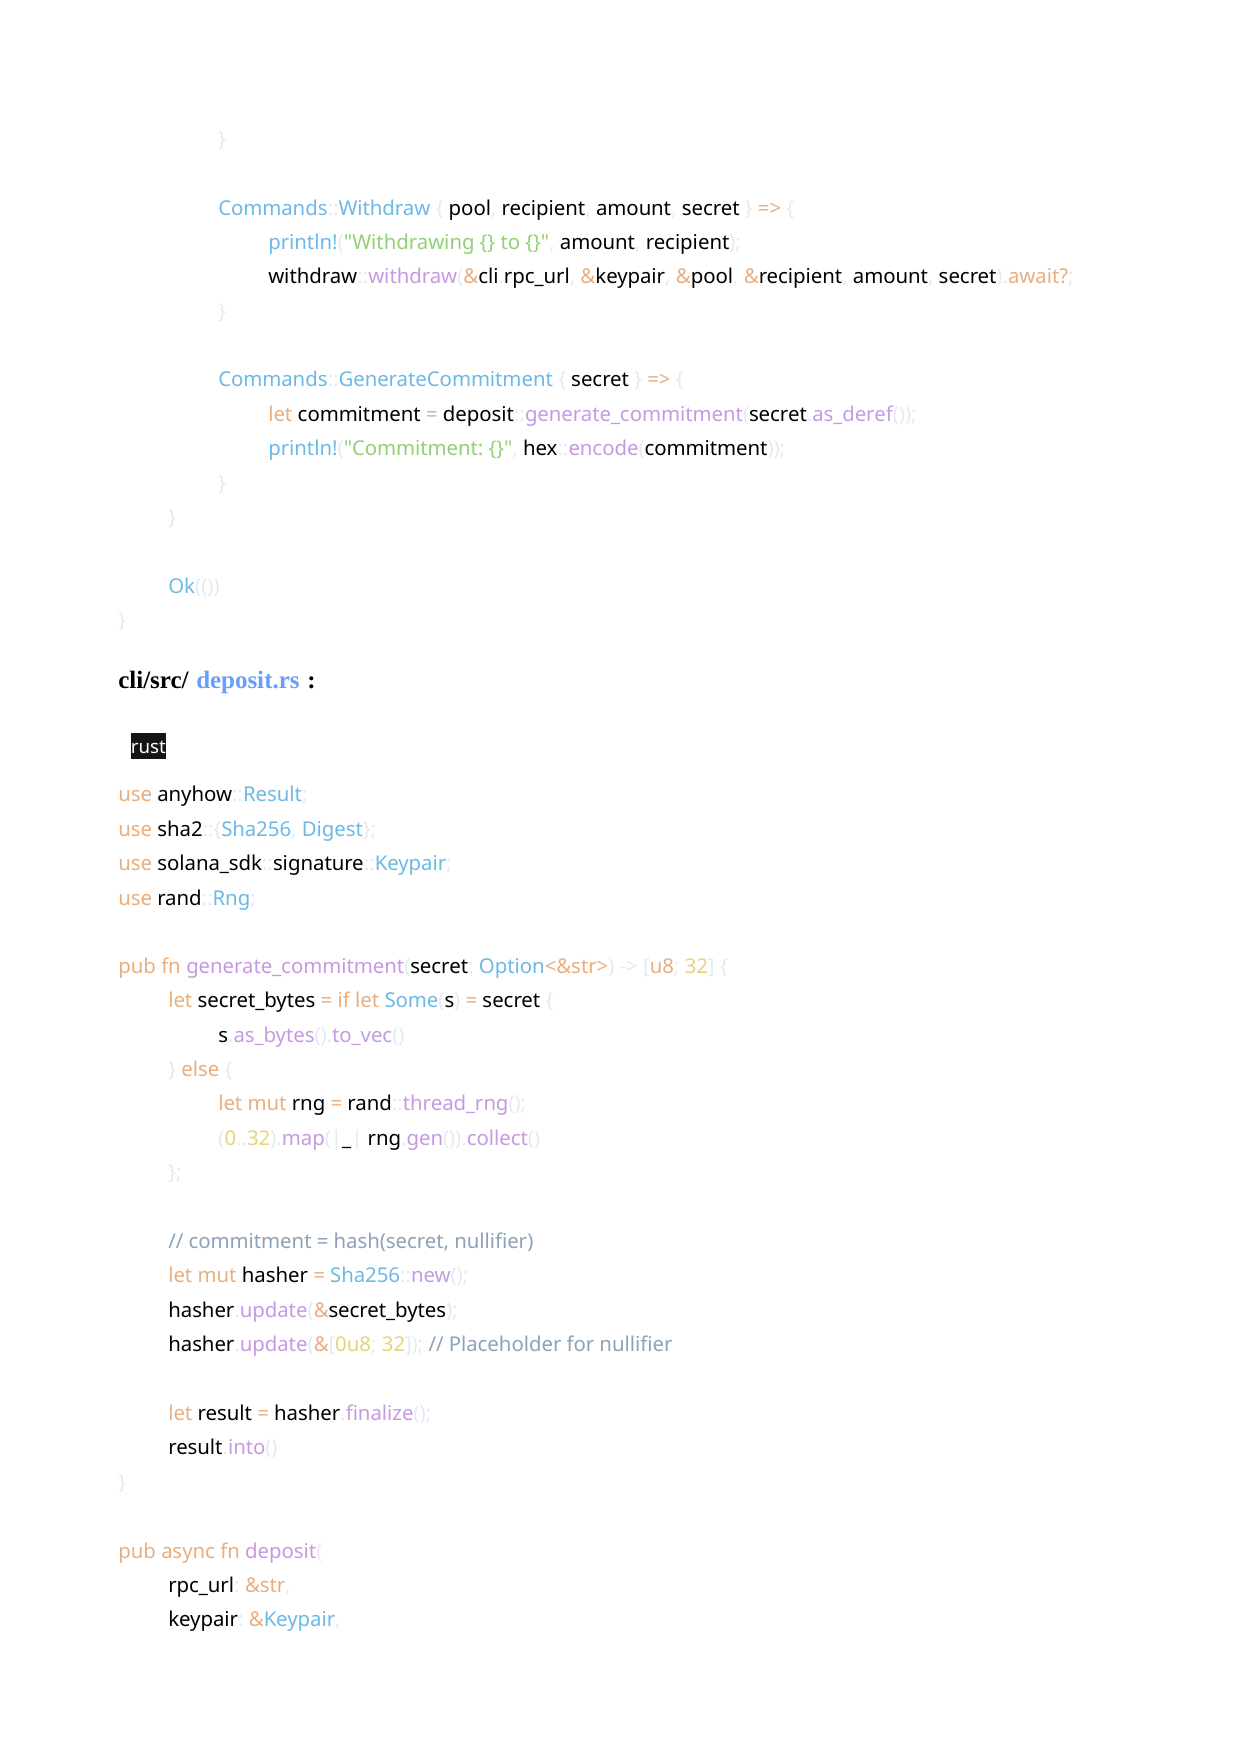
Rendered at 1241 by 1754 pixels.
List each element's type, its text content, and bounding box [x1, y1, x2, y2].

text use rand::Rng; [118, 876, 1122, 911]
text cli/src/ [118, 659, 189, 699]
text hasher.update(&secret_bytes); [118, 1289, 1122, 1323]
text } [118, 118, 1122, 152]
text use sha2::{Sha256, Digest}; [118, 808, 1122, 842]
text } [118, 462, 1122, 496]
text (0..32).map(|_| rng.gen()).collect() [118, 1117, 1122, 1151]
text }; [118, 1151, 1122, 1186]
text } [118, 496, 1122, 531]
text : [307, 659, 1122, 699]
text withdraw::withdraw(&cli.rpc_url, &keypair, &pool, &recipient, amount, secret).await?; [118, 256, 1122, 290]
text result.into() [118, 1426, 1122, 1461]
text // commitment = hash(secret, nullifier) [118, 1220, 1122, 1254]
text pub async fn deposit( [118, 1529, 1122, 1564]
text Commands::GenerateCommitment { secret } => { [118, 359, 1122, 393]
text s.as_bytes().to_vec() [118, 1014, 1122, 1048]
text } else { [118, 1048, 1122, 1083]
text hasher.update(&[0u8; 32]); // Placeholder for nullifier [118, 1323, 1122, 1358]
text pub fn generate_commitment(secret: Option<&str>) -> [u8; 32] { [118, 945, 1122, 979]
text let secret_bytes = if let Some(s) = secret { [118, 979, 1122, 1014]
text deposit.rs [193, 662, 302, 696]
text use anyhow::Result; [118, 773, 1122, 808]
text let result = hasher.finalize(); [118, 1392, 1122, 1426]
text let mut rng = rand::thread_rng(); [118, 1083, 1122, 1117]
text } [118, 1461, 1122, 1495]
text let commitment = deposit::generate_commitment(secret.as_deref()); [118, 393, 1122, 427]
text println!("Commitment: {}", hex::encode(commitment)); [118, 427, 1122, 462]
text keypair: &Keypair, [118, 1598, 1122, 1633]
text rpc_url: &str, [118, 1564, 1122, 1598]
text Ok(()) [118, 565, 1122, 599]
text Commands::Withdraw { pool, recipient, amount, secret } => { [118, 187, 1122, 221]
text println!("Withdrawing {} to {}", amount, recipient); [118, 221, 1122, 256]
text } [118, 599, 1122, 634]
text use solana_sdk::signature::Keypair; [118, 842, 1122, 876]
text rust [131, 731, 1122, 759]
text let mut hasher = Sha256::new(); [118, 1254, 1122, 1289]
text } [118, 290, 1122, 324]
